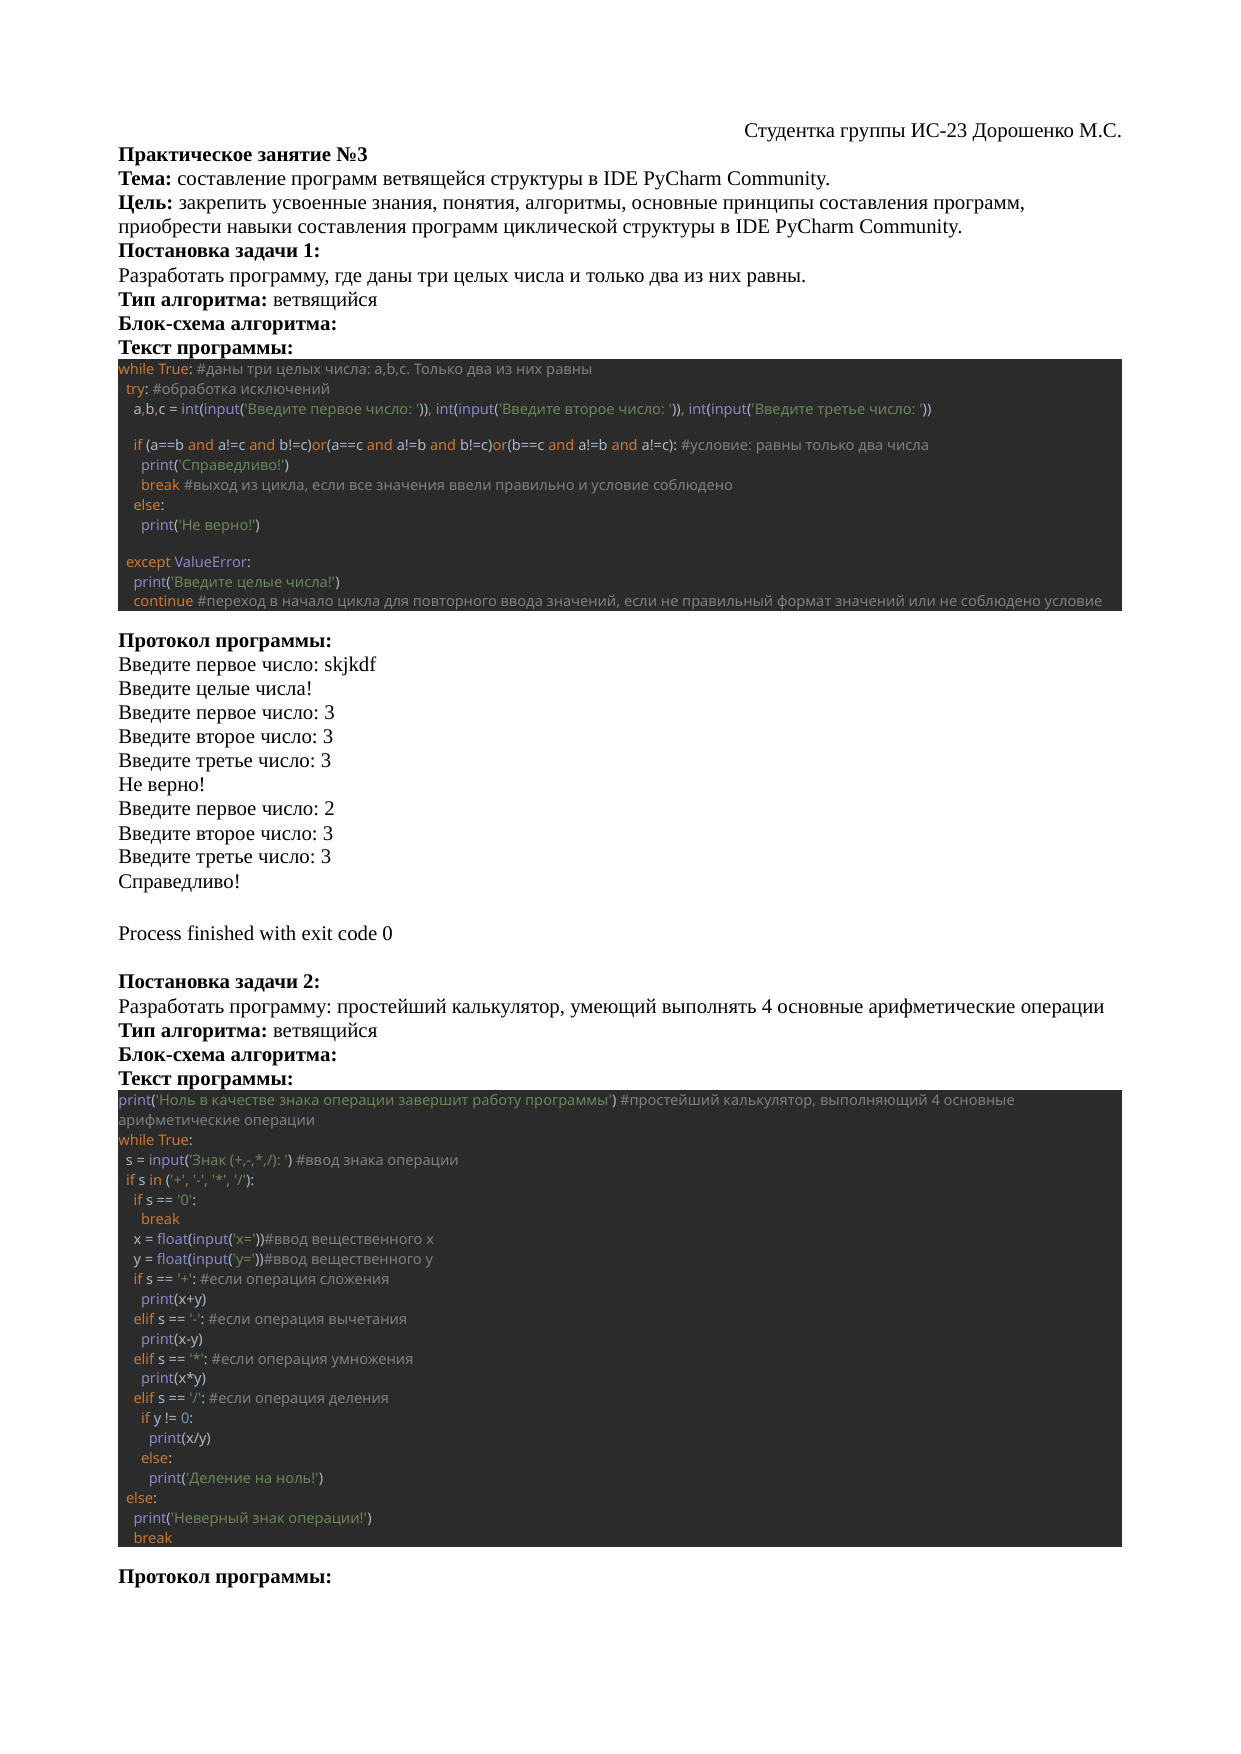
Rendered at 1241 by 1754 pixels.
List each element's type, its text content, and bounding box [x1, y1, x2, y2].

text print('Ноль в качестве знака операции завершит работу программы') #простейший калькулятор, выполняющий 4 основные арифметические операции while True: s = input('Знак (+,-,*,/): ') #ввод знака операции if s in ('+', '-', '*', '/'): if s == '0': break x = float(input('x='))#ввод вещественного x y = float(input('y='))#ввод вещественного y if s == '+': #если операция сложения print(x+y) elif s == '-': #если операция вычетания print(x-y) elif s == '*': #если операция умножения print(x*y) elif s == '/': #если операция деления if y != 0: print(x/y) else: print('Деление на ноль!') else: print('Неверный знак операции!') break [118, 1090, 1122, 1547]
text Введите первое число: 3 [118, 700, 1122, 724]
text Введите первое число: skjkdf [118, 652, 1122, 676]
text Текст программы: [118, 335, 1122, 359]
text Разработать программу, где даны три целых числа и только два из них равны. [118, 262, 1122, 287]
text Студентка группы ИС-23 Дорошенко М.С. [118, 118, 1122, 142]
text Цель: закрепить усвоенные знания, понятия, алгоритмы, основные принципы составления программ, приобрести навыки составления программ циклической структуры в IDE PyCharm Community. [118, 190, 1122, 238]
text Блок-схема алгоритма: [118, 311, 1122, 335]
text Разработать программу: простейший калькулятор, умеющий выполнять 4 основные арифметические операции [118, 993, 1122, 1018]
text Постановка задачи 1: [118, 238, 1122, 262]
text Практическое занятие №3 [118, 142, 1122, 166]
text Введите второе число: 3 [118, 820, 1122, 844]
text Введите целые числа! [118, 676, 1122, 700]
text Блок-схема алгоритма: [118, 1042, 1122, 1066]
text Протокол программы: [118, 628, 1122, 652]
text Введите третье число: 3 [118, 748, 1122, 772]
text Постановка задачи 2: [118, 969, 1122, 993]
text Введите третье число: 3 [118, 844, 1122, 868]
text Введите первое число: 2 [118, 796, 1122, 820]
text Справедливо! [118, 868, 1122, 893]
text Тип алгоритма: ветвящийся [118, 1018, 1122, 1042]
text Process finished with exit code 0 [118, 921, 1122, 945]
text Тип алгоритма: ветвящийся [118, 287, 1122, 311]
text Введите второе число: 3 [118, 724, 1122, 748]
text Не верно! [118, 772, 1122, 796]
text Текст программы: [118, 1066, 1122, 1090]
text while True: #даны три целых числа: a,b,c. Только два из них равны try: #обработка исключений a,b,c = int(input('Введите первое число: ')), int(input('Введите второе число: ')), int(input('Введите третье число: ')) if (a==b and a!=c and b!=c)or(a==c and a!=b and b!=c)or(b==c and a!=b and a!=c): #условие: равны только два числа print('Справедливо!') break #выход из цикла, если все значения ввели правильно и условие соблюдено else: print('Не верно!') except ValueError: print('Введите целые числа!') continue #переход в начало цикла для повторного ввода значений, если не правильный формат значений или не соблюдено условие [118, 359, 1122, 611]
text Тема: составление программ ветвящейся структуры в IDE PyCharm Community. [118, 166, 1122, 190]
text Протокол программы: [118, 1564, 1122, 1588]
